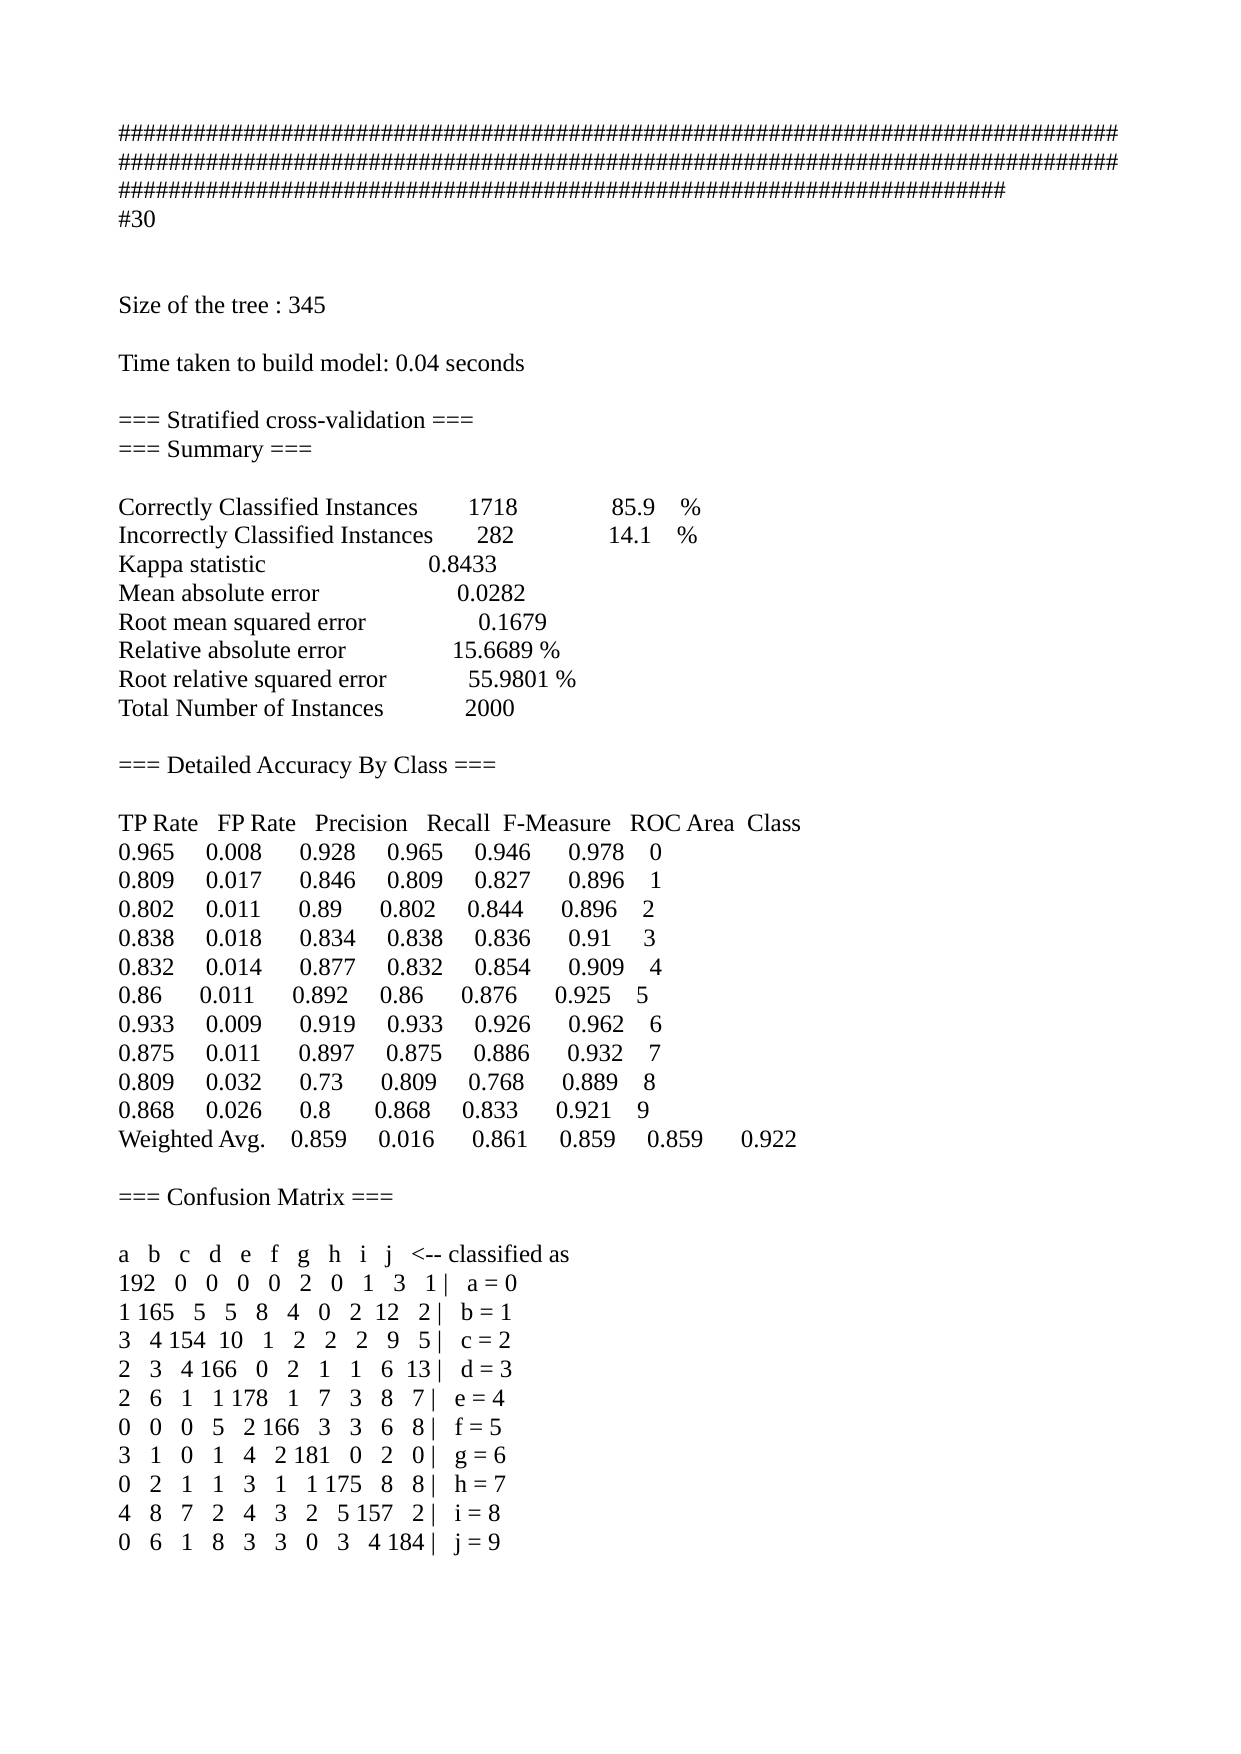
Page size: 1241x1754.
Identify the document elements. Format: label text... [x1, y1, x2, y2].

text 0.965 0.008 0.928 0.965 0.946 0.978 0 [118, 837, 1122, 866]
text 0.868 0.026 0.8 0.868 0.833 0.921 9 [118, 1096, 1122, 1124]
text 0 0 0 5 2 166 3 3 6 8 | f = 5 [118, 1412, 1122, 1441]
text 0.875 0.011 0.897 0.875 0.886 0.932 7 [118, 1038, 1122, 1067]
text 0 2 1 1 3 1 1 175 8 8 | h = 7 [118, 1469, 1122, 1498]
text === Stratified cross-validation === [118, 406, 1122, 434]
text 0.802 0.011 0.89 0.802 0.844 0.896 2 [118, 894, 1122, 923]
text Size of the tree : 345 [118, 291, 1122, 319]
text 0.809 0.032 0.73 0.809 0.768 0.889 8 [118, 1067, 1122, 1096]
text === Confusion Matrix === [118, 1182, 1122, 1211]
text 192 0 0 0 0 2 0 1 3 1 | a = 0 [118, 1268, 1122, 1297]
text 2 3 4 166 0 2 1 1 6 13 | d = 3 [118, 1354, 1122, 1383]
text 1 165 5 5 8 4 0 2 12 2 | b = 1 [118, 1297, 1122, 1326]
text Correctly Classified Instances 1718 85.9 % [118, 492, 1122, 521]
text 0.933 0.009 0.919 0.933 0.926 0.962 6 [118, 1009, 1122, 1038]
text Mean absolute error 0.0282 [118, 578, 1122, 607]
text ####################################################################################################################################################################################################################################### [118, 118, 1122, 204]
text 2 6 1 1 178 1 7 3 8 7 | e = 4 [118, 1383, 1122, 1412]
text TP Rate FP Rate Precision Recall F-Measure ROC Area Class [118, 808, 1122, 837]
text 0 6 1 8 3 3 0 3 4 184 | j = 9 [118, 1527, 1122, 1556]
text Relative absolute error 15.6689 % [118, 636, 1122, 664]
text === Detailed Accuracy By Class === [118, 751, 1122, 779]
text Kappa statistic 0.8433 [118, 549, 1122, 578]
text 4 8 7 2 4 3 2 5 157 2 | i = 8 [118, 1498, 1122, 1527]
text Root relative squared error 55.9801 % [118, 664, 1122, 693]
text 0.832 0.014 0.877 0.832 0.854 0.909 4 [118, 952, 1122, 981]
text #30 [118, 204, 1122, 233]
text === Summary === [118, 434, 1122, 463]
text 3 4 154 10 1 2 2 2 9 5 | c = 2 [118, 1326, 1122, 1354]
text 3 1 0 1 4 2 181 0 2 0 | g = 6 [118, 1441, 1122, 1469]
text Total Number of Instances 2000 [118, 693, 1122, 722]
text 0.809 0.017 0.846 0.809 0.827 0.896 1 [118, 866, 1122, 894]
text Weighted Avg. 0.859 0.016 0.861 0.859 0.859 0.922 [118, 1124, 1122, 1153]
text Root mean squared error 0.1679 [118, 607, 1122, 636]
text Incorrectly Classified Instances 282 14.1 % [118, 521, 1122, 549]
text 0.86 0.011 0.892 0.86 0.876 0.925 5 [118, 981, 1122, 1009]
text 0.838 0.018 0.834 0.838 0.836 0.91 3 [118, 923, 1122, 952]
text Time taken to build model: 0.04 seconds [118, 348, 1122, 377]
text a b c d e f g h i j <-- classified as [118, 1239, 1122, 1268]
